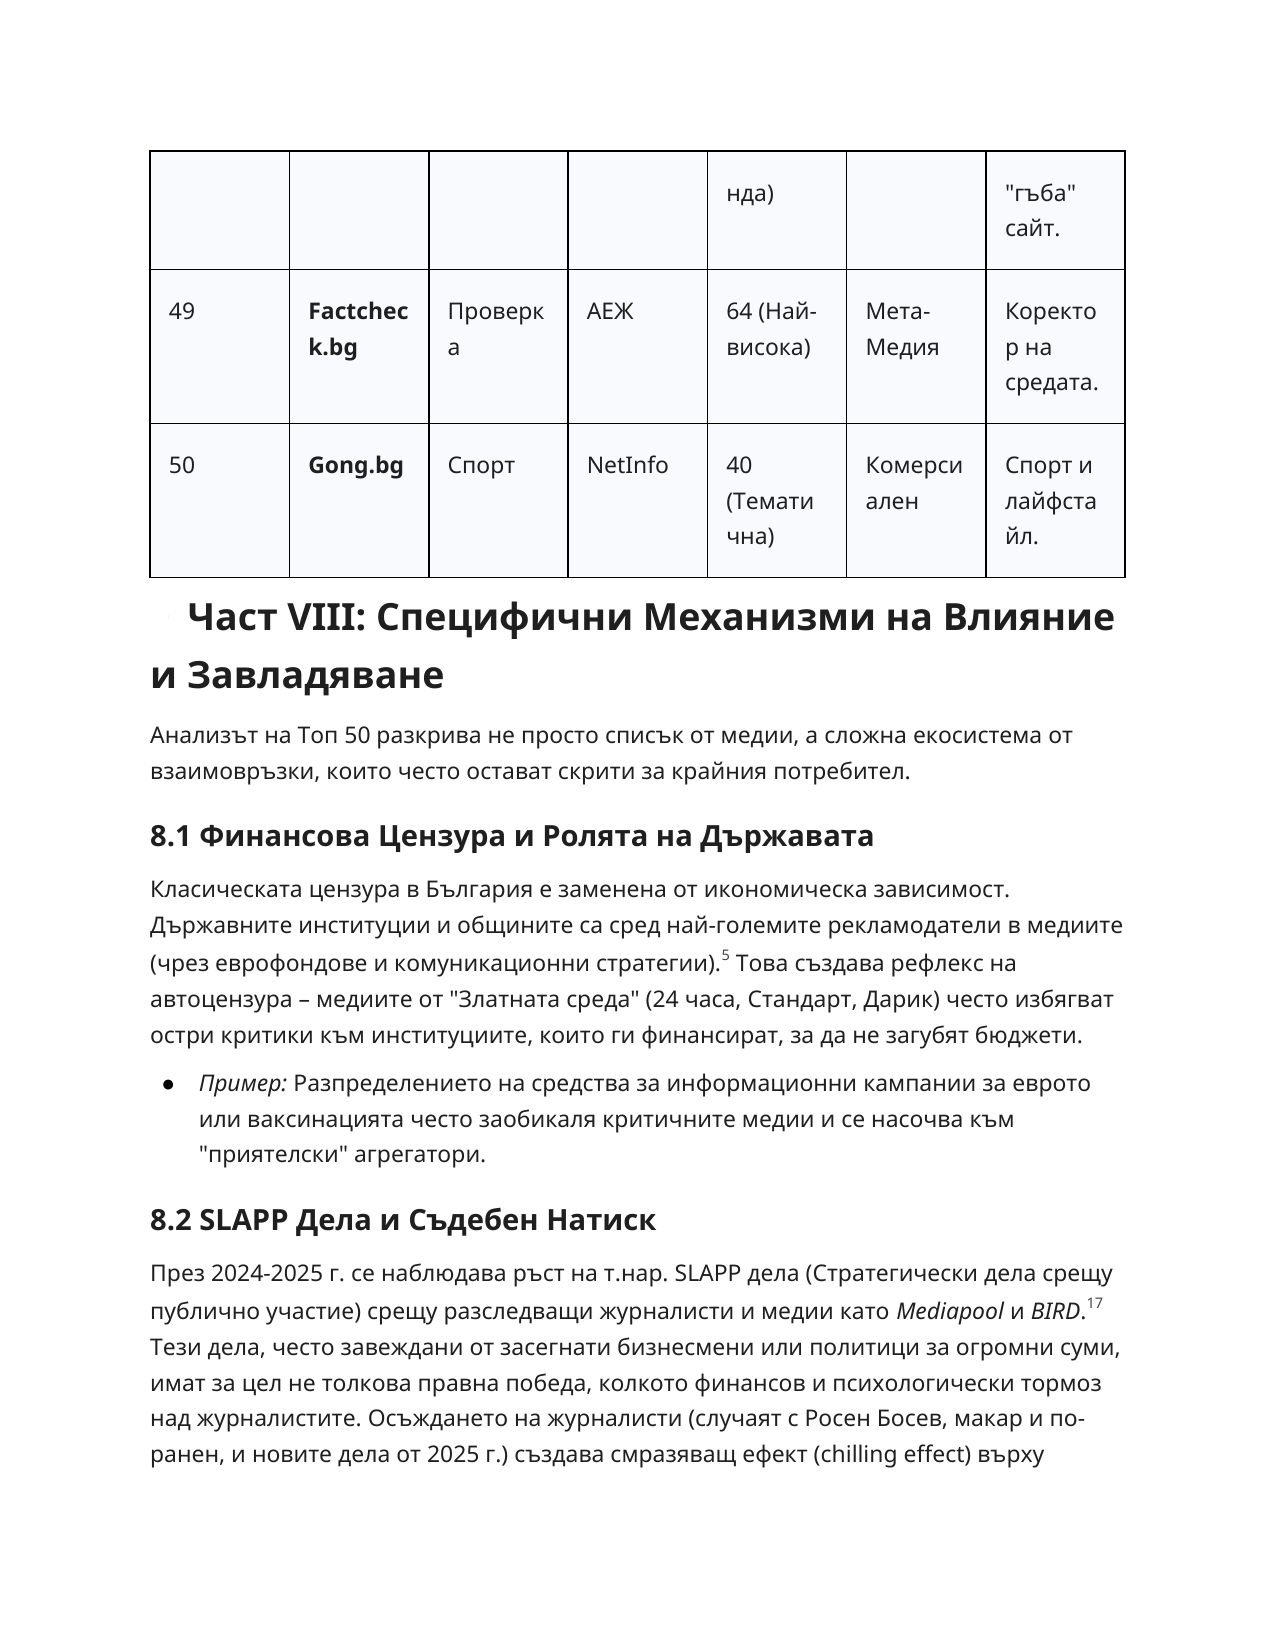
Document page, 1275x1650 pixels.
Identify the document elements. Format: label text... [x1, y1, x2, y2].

table_cell Factcheck.bg [290, 270, 428, 422]
table_cell 40 (Тематична) [708, 424, 846, 577]
table_cell 64 (Най-висока) [708, 270, 846, 422]
table_cell Комерсиален [847, 424, 985, 577]
subtitle 8.1 Финансова Цензура и Ролята на Държавата [150, 816, 1125, 855]
table_cell NetInfo [569, 424, 707, 577]
text През 2024-2025 г. се наблюдава ръст на т.нар. SLAPP дела (Стратегически дела срещу публично участие) срещу разследващи журналисти и медии като Mediapool и BIRD.17 Тези дела, често завеждани от засегнати бизнесмени или политици за огромни суми, имат за цел не толкова правна победа, колкото финансов и психологически тормоз над журналистите. Осъждането на журналисти (случаят с Росен Босев, макар и по-ранен, и новите дела от 2025 г.) създава смразяващ ефект (chilling effect) върху [150, 1257, 1125, 1469]
table_cell Проверка [430, 270, 567, 422]
table_cell 50 [151, 424, 289, 577]
table_cell [569, 152, 707, 268]
table_cell [430, 152, 567, 268]
text Анализът на Топ 50 разкрива не просто списък от медии, а сложна екосистема от взаимовръзки, които често остават скрити за крайния потребител. [150, 719, 1125, 786]
table_cell 49 [151, 270, 289, 422]
table_cell нда) [708, 152, 846, 268]
table_cell [847, 152, 985, 268]
table_cell АЕЖ [569, 270, 707, 422]
subtitle 8.2 SLAPP Дела и Съдебен Натиск [150, 1199, 1125, 1239]
list Пример: Разпределението на средства за информационни кампании за еврото или ваксинацията често заобикаля критичните медии и се насочва към "приятелски" агрегатори. [161, 1067, 1125, 1169]
table_cell [151, 152, 289, 268]
text Класическата цензура в България е заменена от икономическа зависимост. Държавните институции и общините са сред най-големите рекламодатели в медиите (чрез еврофондове и комуникационни стратегии).5 Това създава рефлекс на автоцензура – медиите от "Златната среда" (24 часа, Стандарт, Дарик) често избягват остри критики към институциите, които ги финансират, за да не загубят бюджети. [150, 873, 1125, 1050]
table_cell Коректор на средата. [987, 270, 1124, 422]
table_cell Спорт [430, 424, 567, 577]
table_cell [290, 152, 428, 268]
table_cell Спорт и лайфстайл. [987, 424, 1124, 577]
table_cell "гъба" сайт. [987, 152, 1124, 268]
table_cell Gong.bg [290, 424, 428, 577]
subtitle Част VIII: Специфични Механизми на Влияние и Завладяване [150, 591, 1125, 700]
table_cell Мета-Медия [847, 270, 985, 422]
